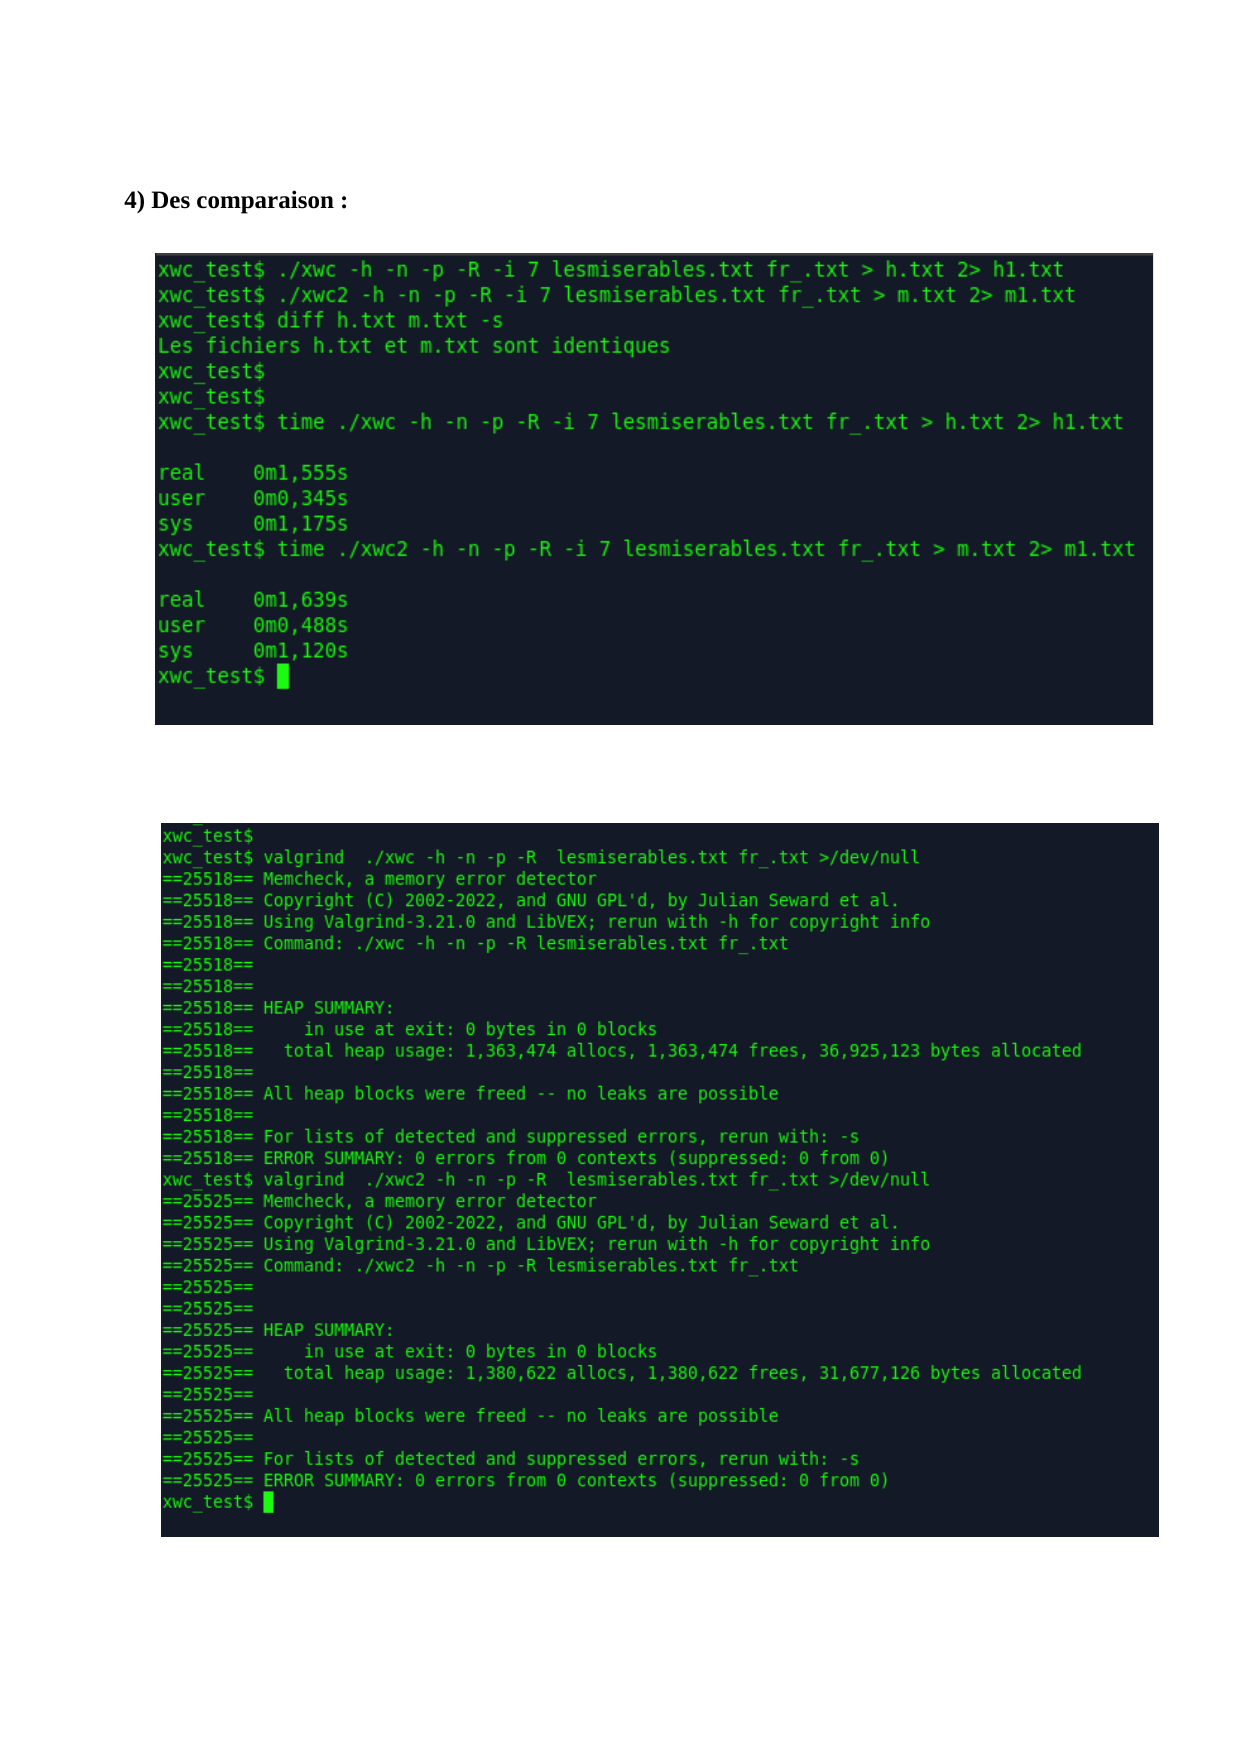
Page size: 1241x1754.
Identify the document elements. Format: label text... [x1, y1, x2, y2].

text 4) Des comparaison : [124, 173, 1122, 214]
picture [155, 253, 1154, 725]
picture [161, 823, 1159, 1537]
